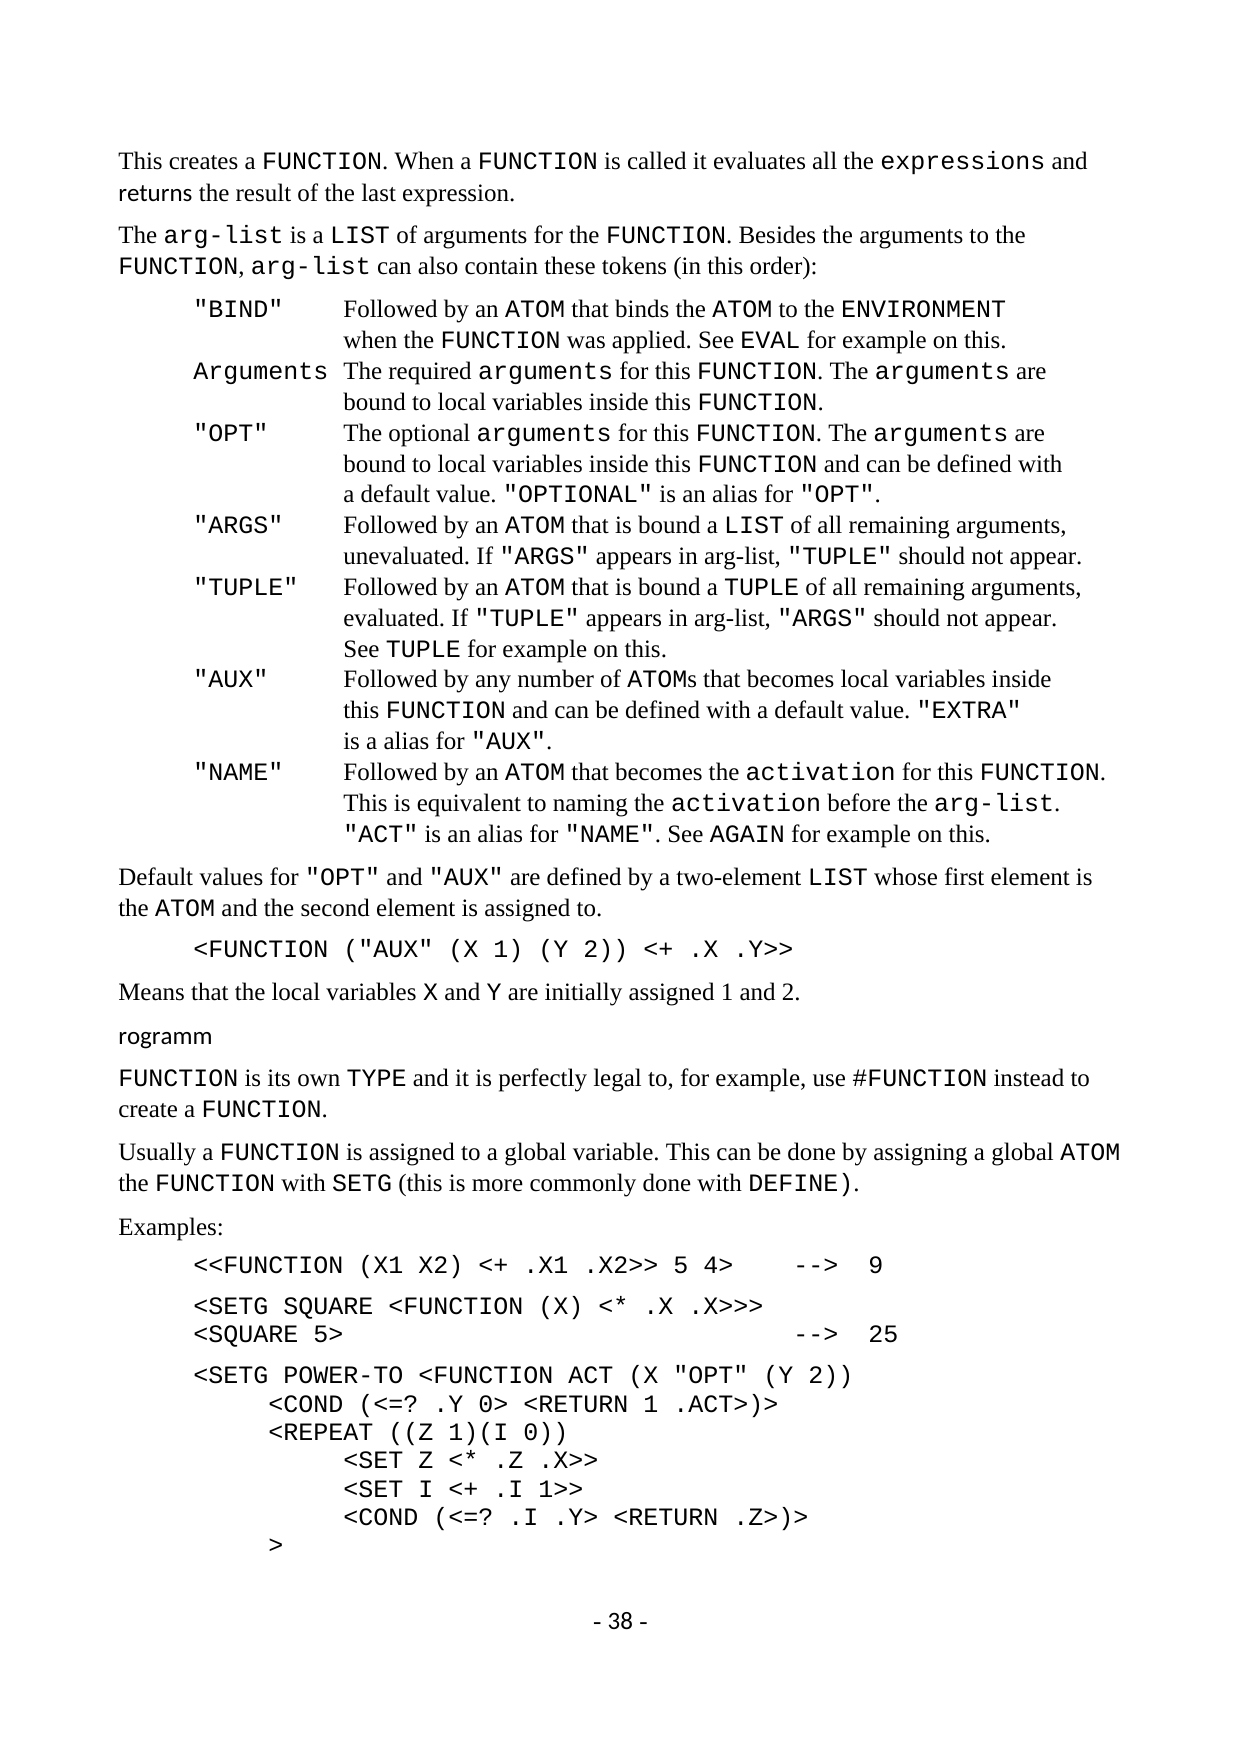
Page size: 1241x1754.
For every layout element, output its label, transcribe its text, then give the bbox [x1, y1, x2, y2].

text The arg-list is a LIST of arguments for the FUNCTION. Besides the arguments to the FUNCTION, arg-list can also contain these tokens (in this order): [118, 220, 1122, 282]
text Examples: [118, 1212, 1122, 1240]
text This creates a FUNCTION. When a FUNCTION is called it evaluates all the expressions and returns the result of the last expression. [118, 146, 1122, 208]
text Usually a FUNCTION is assigned to a global variable. This can be done by assigning a global ATOM the FUNCTION with SETG (this is more commonly done with DEFINE). [118, 1137, 1122, 1199]
text <FUNCTION ("AUX" (X 1) (Y 2)) <+ .X .Y>> [118, 936, 1122, 964]
text <SETG POWER-TO <FUNCTION ACT (X "OPT" (Y 2)) <COND (<=? .Y 0> <RETURN 1 .ACT>)> <REPEAT ((Z 1)(I 0)) <SET Z <* .Z .X>> <SET I <+ .I 1>> <COND (<=? .I .Y> <RETURN .Z>)> > [118, 1363, 1122, 1561]
text rogramm [118, 1020, 1122, 1051]
text Means that the local variables X and Y are initially assigned 1 and 2. [118, 977, 1122, 1008]
text <SETG SQUARE <FUNCTION (X) <* .X .X>>> <SQUARE 5> --> 25 [118, 1294, 1122, 1350]
text FUNCTION is its own TYPE and it is perfectly legal to, for example, use #FUNCTION instead to create a FUNCTION. [118, 1063, 1122, 1125]
text "BIND" Followed by an ATOM that binds the ATOM to the ENVIRONMENT when the FUNCTION was applied. See EVAL for example on this. Arguments The required arguments for this FUNCTION. The arguments are bound to local variables inside this FUNCTION. "OPT" The optional arguments for this FUNCTION. The arguments are bound to local variables inside this FUNCTION and can be defined with a default value. "OPTIONAL" is an alias for "OPT". "ARGS" Followed by an ATOM that is bound a LIST of all remaining arguments, unevaluated. If "ARGS" appears in arg-list, "TUPLE" should not appear. "TUPLE" Followed by an ATOM that is bound a TUPLE of all remaining arguments, evaluated. If "TUPLE" appears in arg-list, "ARGS" should not appear. See TUPLE for example on this. "AUX" Followed by any number of ATOMs that becomes local variables inside this FUNCTION and can be defined with a default value. "EXTRA" is a alias for "AUX". "NAME" Followed by an ATOM that becomes the activation for this FUNCTION. This is equivalent to naming the activation before the arg-list. "ACT" is an alias for "NAME". See AGAIN for example on this. [118, 294, 1122, 849]
text <<FUNCTION (X1 X2) <+ .X1 .X2>> 5 4> --> 9 [118, 1253, 1122, 1281]
text Default values for "OPT" and "AUX" are defined by a two-element LIST whose first element is the ATOM and the second element is assigned to. [118, 862, 1122, 924]
